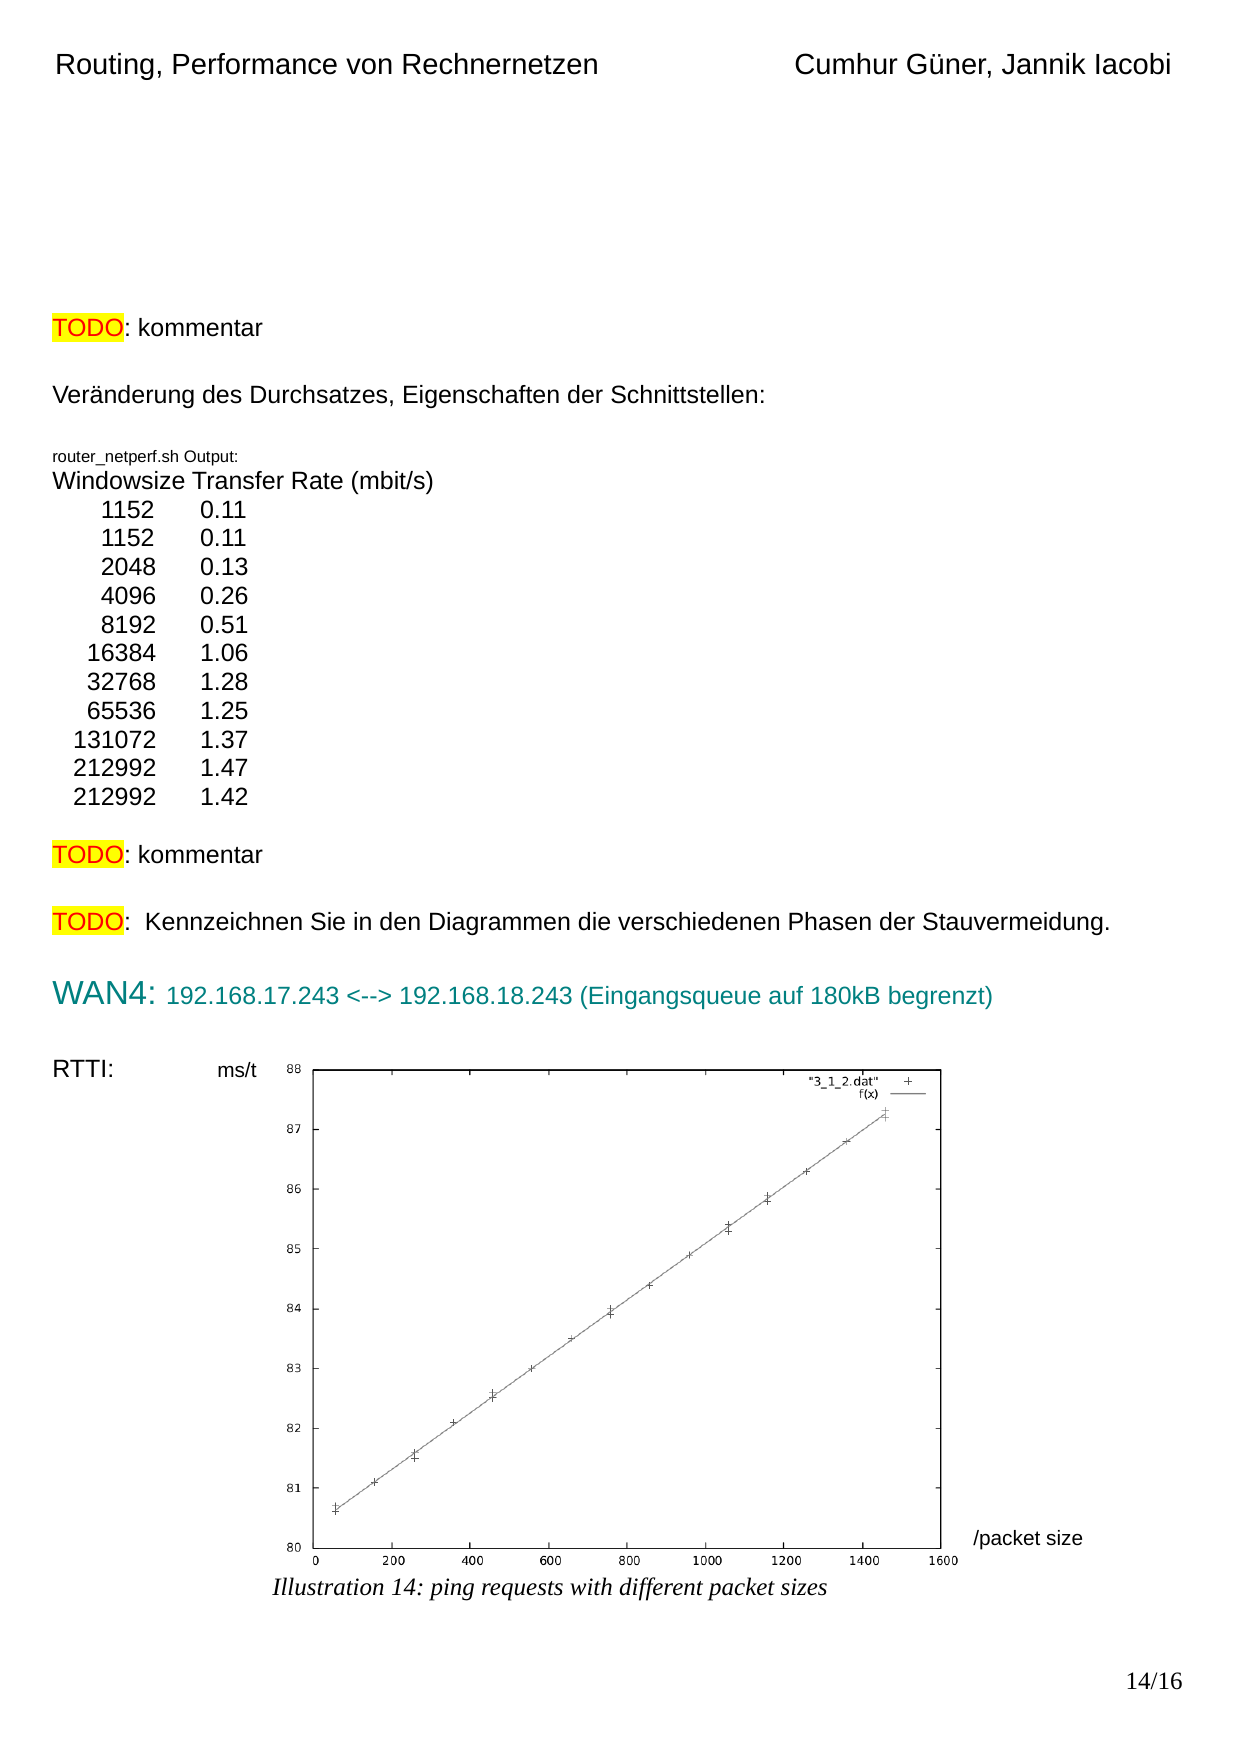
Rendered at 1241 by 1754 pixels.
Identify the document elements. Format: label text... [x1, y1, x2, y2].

text 65536 1.25 [52, 696, 1182, 725]
text WAN4: 192.168.17.243 <--> 192.168.18.243 (Eingangsqueue auf 180kB begrenzt) [52, 973, 1182, 1012]
picture [272, 1054, 963, 1573]
text 131072 1.37 [52, 725, 1182, 753]
text RTTI: ms/t [52, 1054, 272, 1083]
text /packet size [963, 1522, 1182, 1551]
text 8192 0.51 [52, 610, 1182, 638]
text 32768 1.28 [52, 667, 1182, 696]
text Windowsize Transfer Rate (mbit/s) [52, 466, 1182, 495]
text 4096 0.26 [52, 581, 1182, 610]
text [963, 1054, 1182, 1083]
text TODO: kommentar [52, 840, 1182, 868]
text TODO: Kennzeichnen Sie in den Diagrammen die verschiedenen Phasen der Stauvermeidung. [52, 906, 1182, 935]
text [52, 1522, 272, 1551]
text 2048 0.13 [52, 552, 1182, 581]
text Veränderung des Durchsatzes, Eigenschaften der Schnittstellen: [52, 380, 1182, 409]
text 212992 1.47 [52, 753, 1182, 782]
text 1152 0.11 [52, 495, 1182, 523]
text router_netperf.sh Output: [52, 447, 1182, 466]
text 212992 1.42 [52, 782, 1182, 811]
text Illustration 14: ping requests with different packet sizes [272, 1573, 962, 1601]
text 1152 0.11 [52, 523, 1182, 552]
text 16384 1.06 [52, 638, 1182, 667]
text TODO: kommentar [52, 313, 1182, 342]
